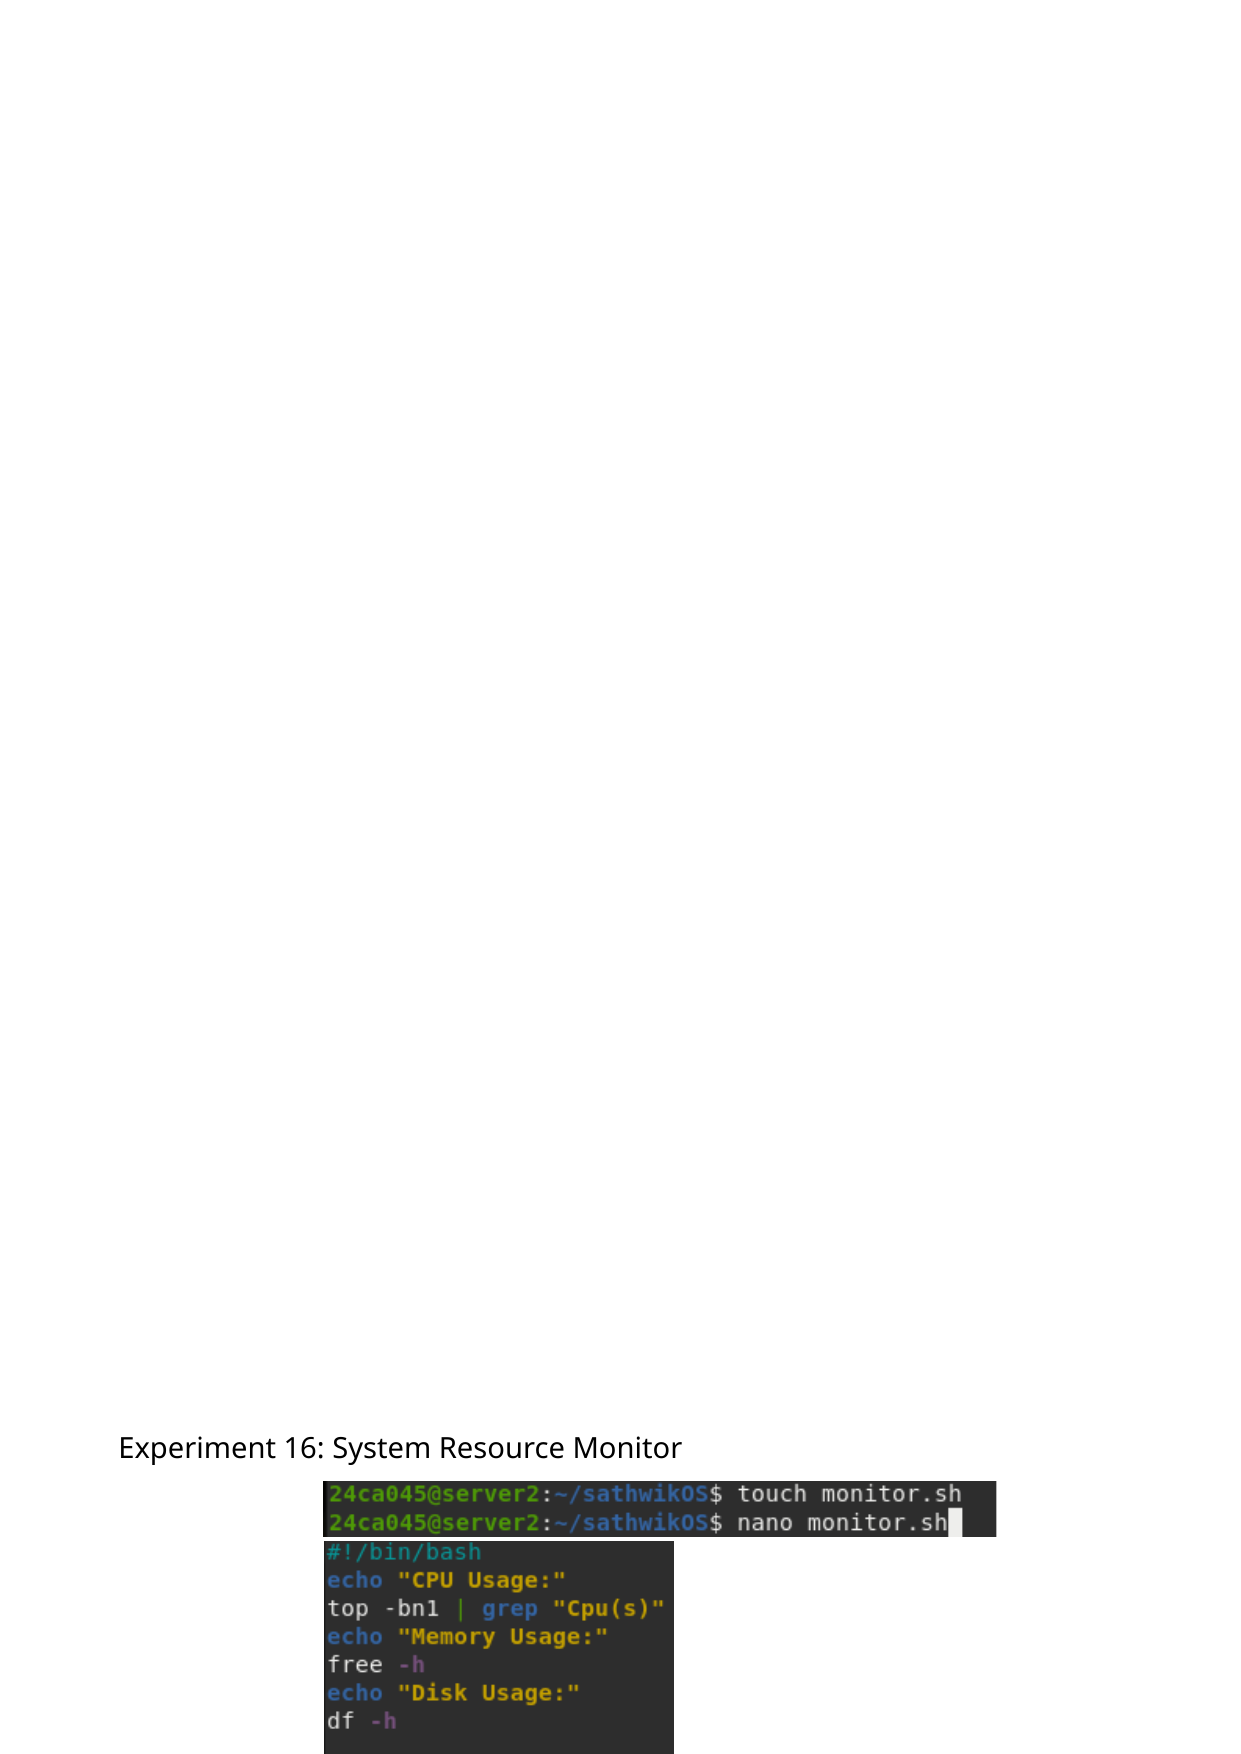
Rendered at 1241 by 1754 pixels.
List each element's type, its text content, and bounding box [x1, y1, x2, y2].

picture [324, 1541, 674, 1754]
text Experiment 16: System Resource Monitor [118, 1428, 1122, 1467]
picture [323, 1481, 997, 1537]
